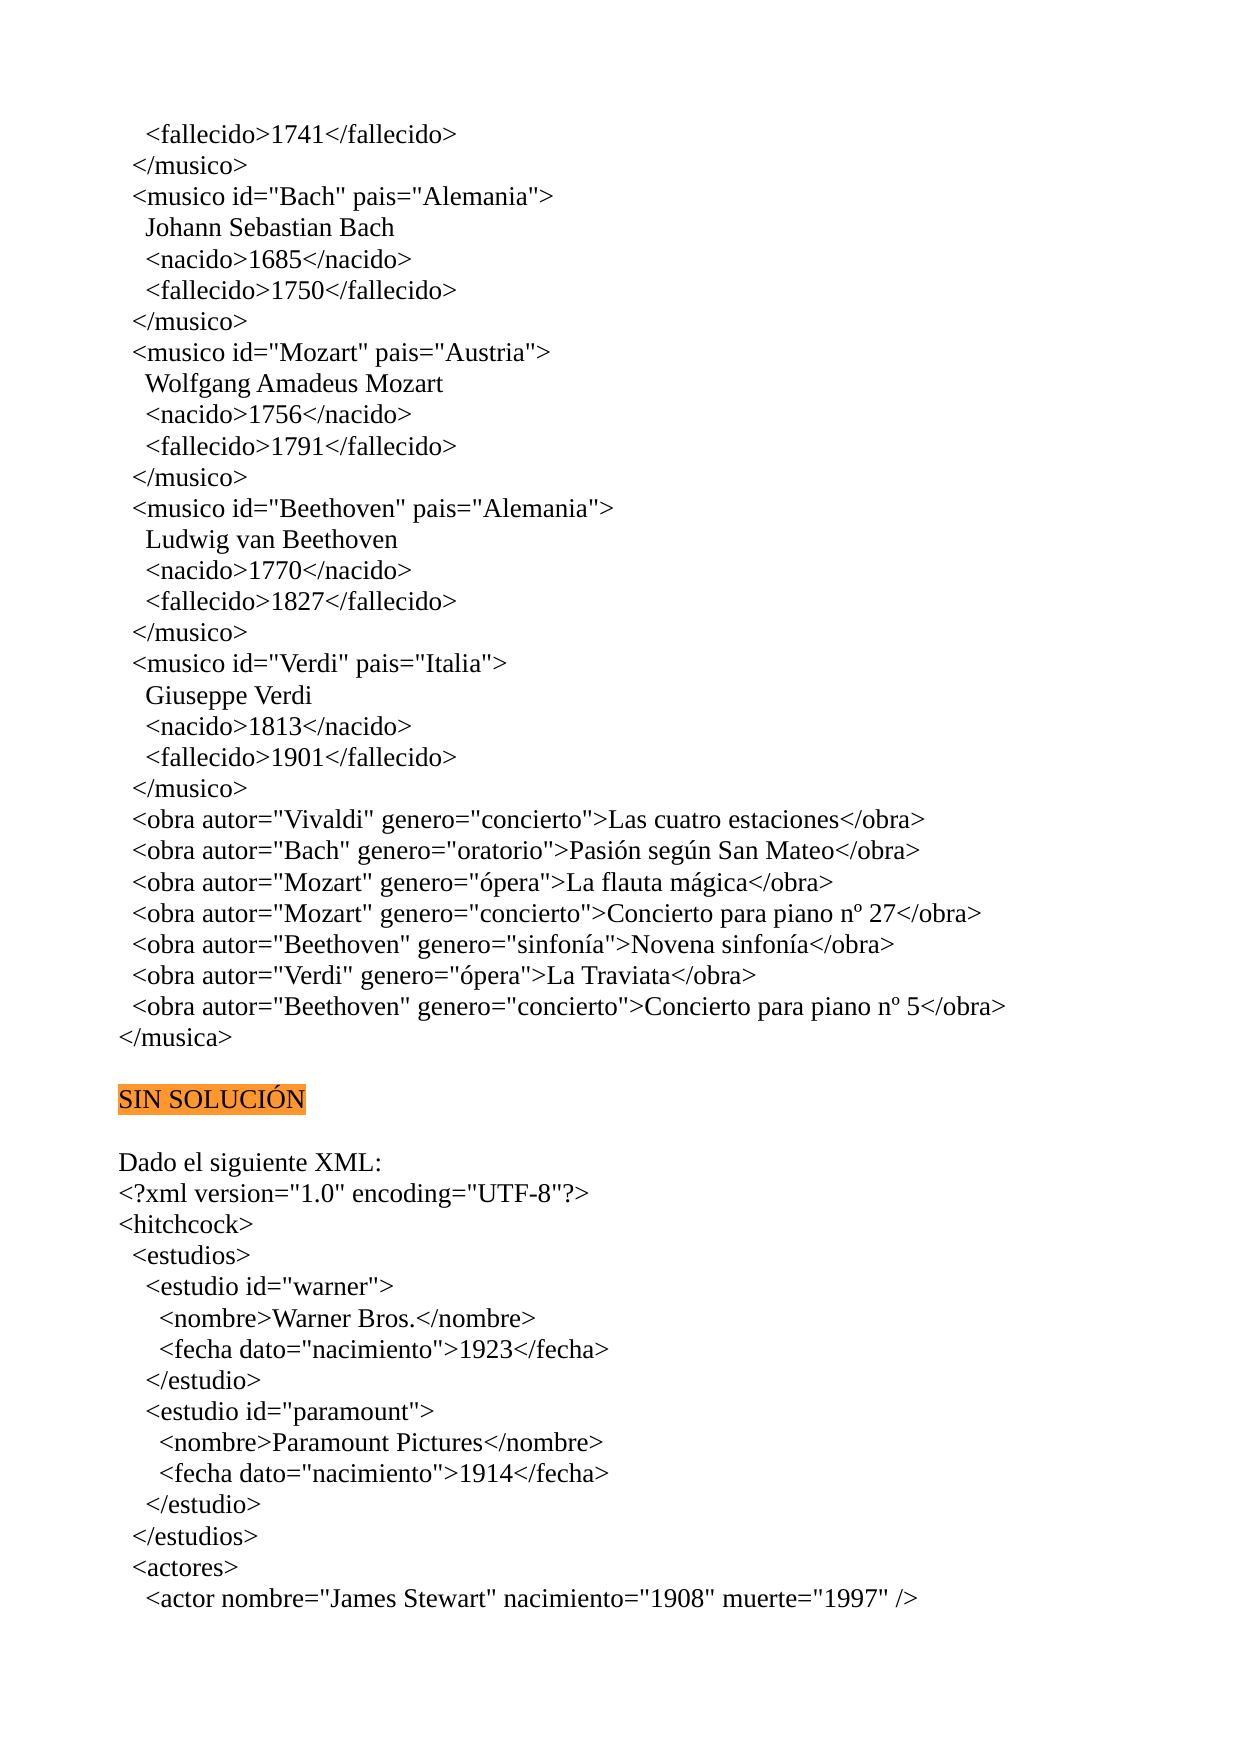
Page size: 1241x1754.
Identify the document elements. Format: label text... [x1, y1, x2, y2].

text </musico> [118, 149, 1122, 180]
text <obra autor="Beethoven" genero="concierto">Concierto para piano nº 5</obra> [118, 990, 1122, 1021]
text <nacido>1756</nacido> [118, 398, 1122, 429]
text </musica> [118, 1021, 1122, 1052]
text Ludwig van Beethoven [118, 523, 1122, 554]
text </musico> [118, 461, 1122, 492]
text <nacido>1770</nacido> [118, 554, 1122, 585]
text </estudio> [118, 1488, 1122, 1520]
text <musico id="Bach" pais="Alemania"> [118, 180, 1122, 212]
text <fallecido>1750</fallecido> [118, 274, 1122, 305]
text <musico id="Beethoven" pais="Alemania"> [118, 492, 1122, 523]
text <nombre>Warner Bros.</nombre> [118, 1302, 1122, 1333]
text </musico> [118, 772, 1122, 803]
text <fallecido>1741</fallecido> [118, 118, 1122, 149]
text <obra autor="Mozart" genero="ópera">La flauta mágica</obra> [118, 866, 1122, 897]
text <estudio id="paramount"> [118, 1395, 1122, 1426]
text <nacido>1813</nacido> [118, 710, 1122, 741]
text <obra autor="Mozart" genero="concierto">Concierto para piano nº 27</obra> [118, 897, 1122, 928]
text <nacido>1685</nacido> [118, 243, 1122, 274]
text <fallecido>1827</fallecido> [118, 585, 1122, 616]
text </estudios> [118, 1520, 1122, 1551]
text <musico id="Mozart" pais="Austria"> [118, 336, 1122, 367]
text <nombre>Paramount Pictures</nombre> [118, 1426, 1122, 1457]
text <?xml version="1.0" encoding="UTF-8"?> [118, 1177, 1122, 1208]
text </musico> [118, 616, 1122, 648]
text Giuseppe Verdi [118, 679, 1122, 710]
text <hitchcock> [118, 1208, 1122, 1239]
text <fallecido>1901</fallecido> [118, 741, 1122, 772]
text <musico id="Verdi" pais="Italia"> [118, 648, 1122, 679]
text </musico> [118, 305, 1122, 336]
text Johann Sebastian Bach [118, 212, 1122, 243]
text <estudio id="warner"> [118, 1271, 1122, 1302]
text </estudio> [118, 1364, 1122, 1395]
text SIN SOLUCIÓN [118, 1084, 1122, 1115]
text <actor nombre="James Stewart" nacimiento="1908" muerte="1997" /> [118, 1582, 1122, 1613]
text <fecha dato="nacimiento">1923</fecha> [118, 1333, 1122, 1364]
text Wolfgang Amadeus Mozart [118, 367, 1122, 398]
text <obra autor="Bach" genero="oratorio">Pasión según San Mateo</obra> [118, 834, 1122, 866]
text <obra autor="Vivaldi" genero="concierto">Las cuatro estaciones</obra> [118, 803, 1122, 834]
text <obra autor="Beethoven" genero="sinfonía">Novena sinfonía</obra> [118, 928, 1122, 959]
text <actores> [118, 1551, 1122, 1582]
text <estudios> [118, 1239, 1122, 1271]
text <obra autor="Verdi" genero="ópera">La Traviata</obra> [118, 959, 1122, 990]
text <fecha dato="nacimiento">1914</fecha> [118, 1457, 1122, 1488]
text <fallecido>1791</fallecido> [118, 429, 1122, 461]
text Dado el siguiente XML: [118, 1146, 1122, 1177]
